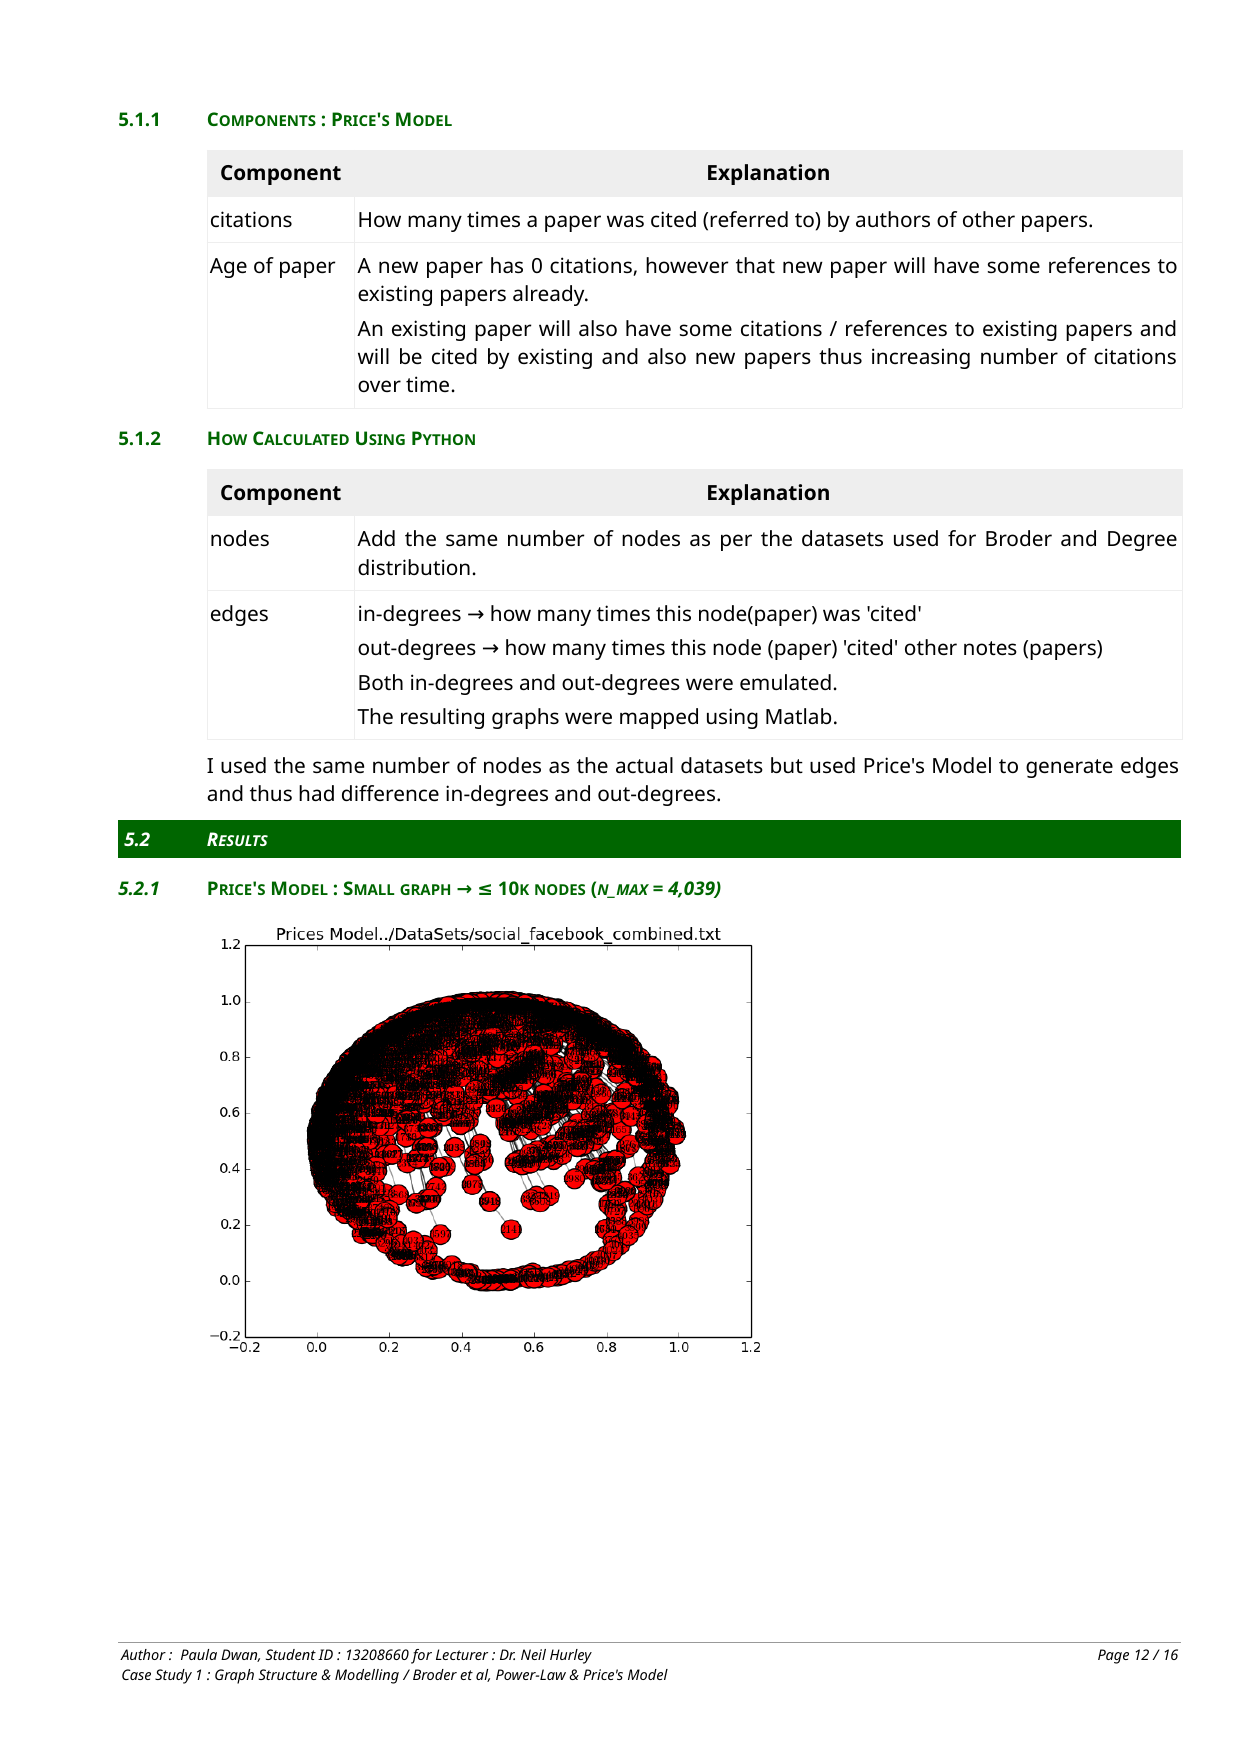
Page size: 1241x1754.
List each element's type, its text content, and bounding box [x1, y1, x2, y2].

subtitle Results [118, 821, 1181, 857]
table_cell nodes [208, 516, 354, 590]
table_cell in-degrees → how many times this node(paper) was 'cited' out-degrees → how many times this node (paper) 'cited' other notes (papers) Both in-degrees and out-degrees were emulated. The resulting graphs were mapped using Matlab. [355, 591, 1182, 739]
table_cell Age of paper [208, 243, 354, 408]
table_cell citations [208, 197, 354, 242]
table_cell A new paper has 0 citations, however that new paper will have some references to existing papers already. An existing paper will also have some citations / references to existing papers and will be cited by existing and also new papers thus increasing number of citations over time. [355, 243, 1182, 408]
table_header Component [208, 151, 354, 196]
text I used the same number of nodes as the actual datasets but used Price's Model to generate edges and thus had difference in-degrees and out-degrees. [207, 751, 1181, 808]
table_cell How many times a paper was cited (referred to) by authors of other papers. [355, 197, 1182, 242]
subtitle How Calculated Using Python [118, 426, 1181, 451]
table_header Component [208, 470, 354, 515]
table_header Explanation [355, 470, 1182, 515]
subtitle Price's Model : Small graph → ≤ 10k nodes (n_max = 4,039) [118, 875, 1181, 901]
picture [206, 918, 768, 1358]
table_cell edges [208, 591, 354, 739]
table_header Explanation [355, 151, 1182, 196]
table_cell Add the same number of nodes as per the datasets used for Broder and Degree distribution. [355, 516, 1182, 590]
subtitle Components : Price's Model [118, 106, 1181, 132]
